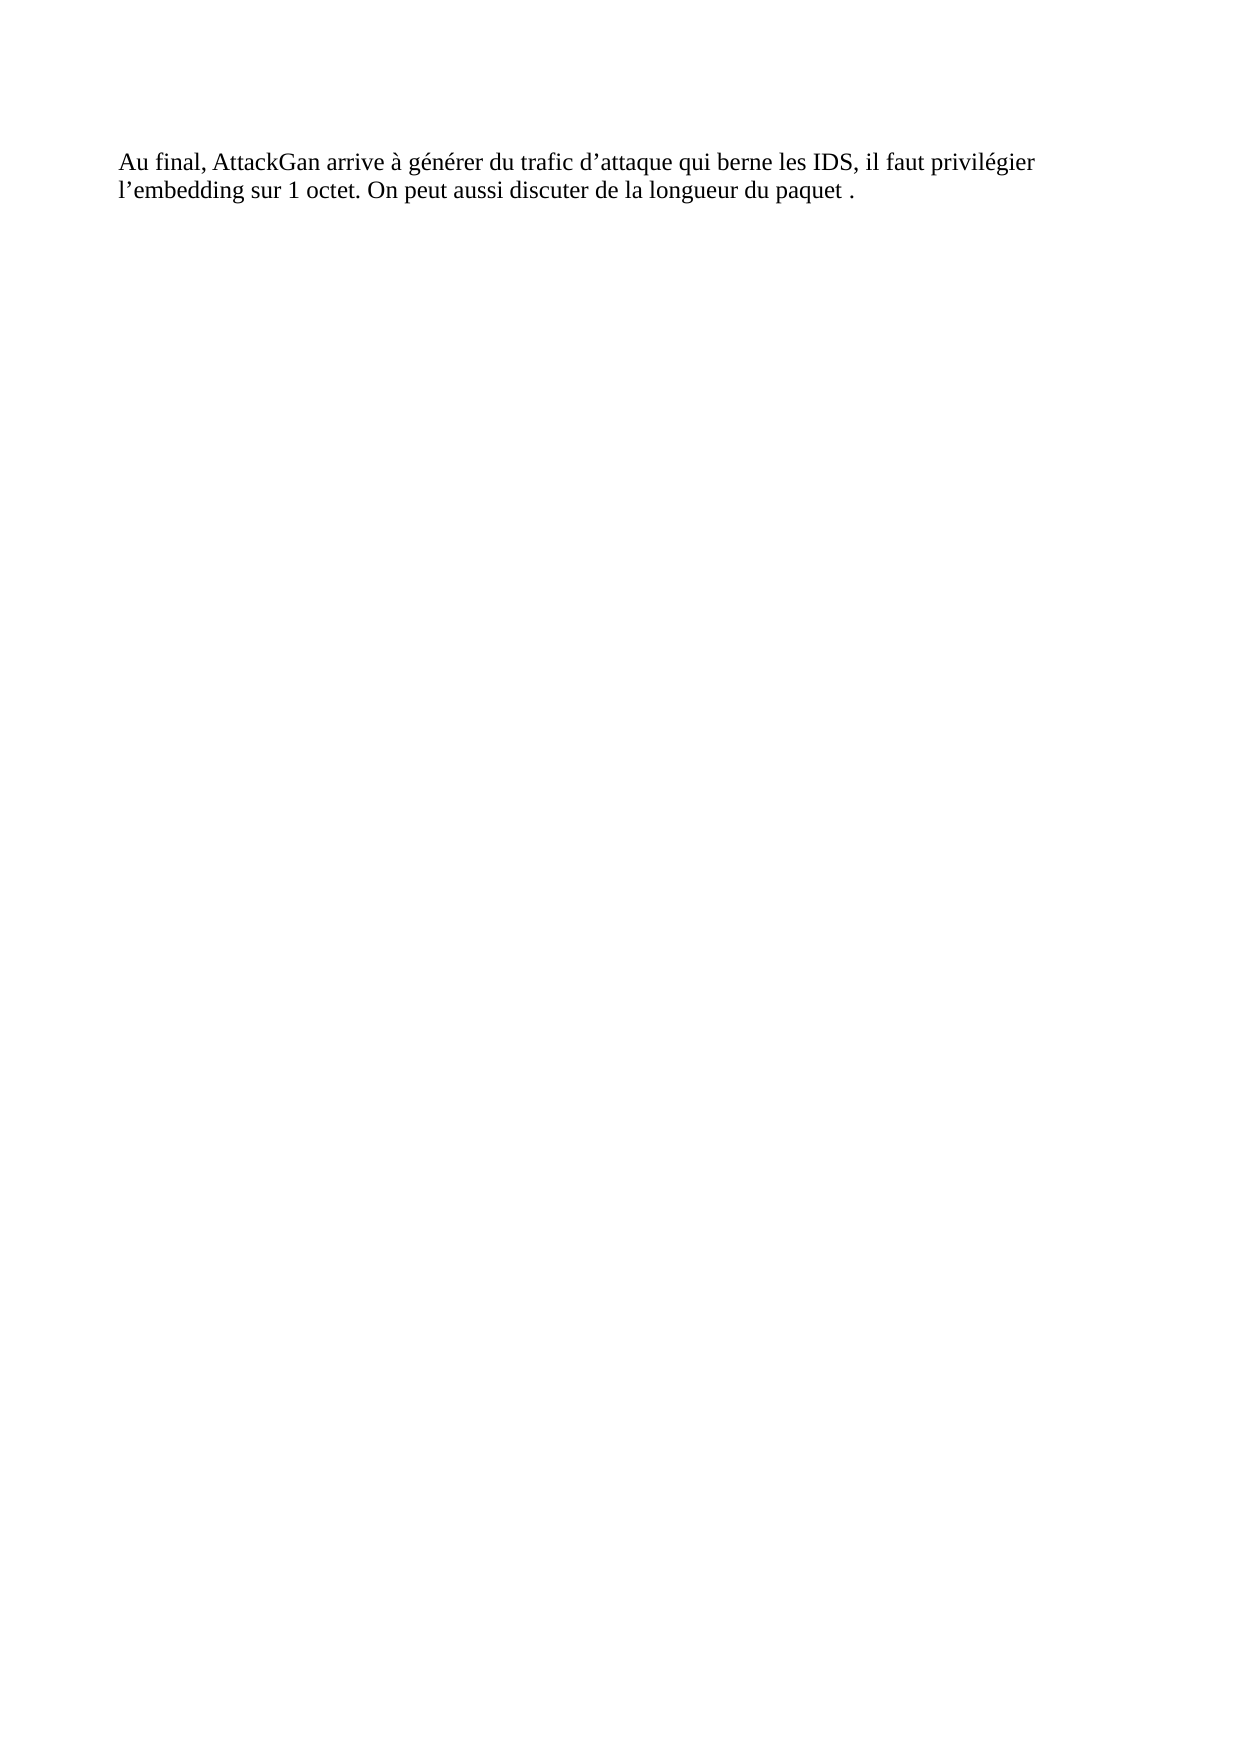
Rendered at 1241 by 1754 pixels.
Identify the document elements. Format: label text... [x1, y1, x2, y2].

text Au final, AttackGan arrive à générer du trafic d’attaque qui berne les IDS, il faut privilégier l’embedding sur 1 octet. On peut aussi discuter de la longueur du paquet . [118, 147, 1122, 204]
